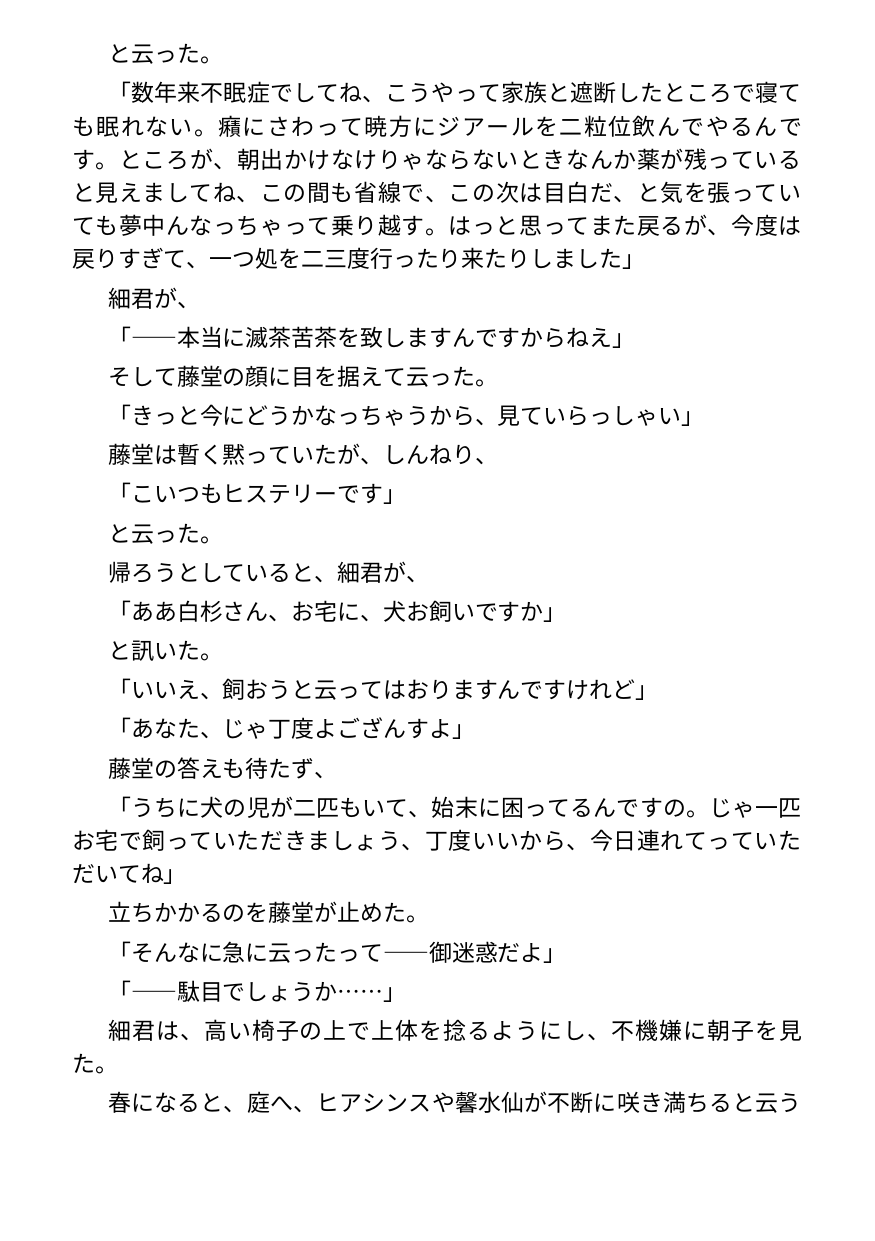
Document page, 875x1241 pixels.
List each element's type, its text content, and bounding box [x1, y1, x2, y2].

text 「数年来不眠症でしてね、こうやって家族と遮断したところで寝ても眠れない。癪にさわって暁方にジアールを二粒位飲んでやるんです。ところが、朝出かけなけりゃならないときなんか薬が残っていると見えましてね、この間も省線で、この次は目白だ、と気を張っていても夢中んなっちゃって乗り越す。はっと思ってまた戻るが、今度は戻りすぎて、一つ処を二三度行ったり来たりしました」 [72, 75, 802, 274]
text 藤堂の答えも待たず、 [72, 751, 802, 784]
text 藤堂は暫く黙っていたが、しんねり、 [72, 437, 802, 470]
text 春になると、庭へ、ヒアシンスや馨水仙が不断に咲き満ちると云う [72, 1085, 802, 1118]
text 帰ろうとしていると、細君が、 [72, 555, 802, 588]
text 「ああ白杉さん、お宅に、犬お飼いですか」 [72, 594, 802, 627]
text 「そんなに急に云ったって――御迷惑だよ」 [72, 934, 802, 968]
text 「きっと今にどうかなっちゃうから、見ていらっしゃい」 [72, 398, 802, 431]
text 「こいつもヒステリーです」 [72, 476, 802, 509]
text と云った。 [72, 516, 802, 549]
text 細君が、 [72, 281, 802, 314]
text 立ちかかるのを藤堂が止めた。 [72, 895, 802, 928]
text そして藤堂の顔に目を据えて云った。 [72, 359, 802, 392]
text 「――本当に滅茶苦茶を致しますんですからねえ」 [72, 320, 802, 353]
text 細君は、高い椅子の上で上体を捻るようにし、不機嫌に朝子を見た。 [72, 1013, 802, 1079]
text と云った。 [72, 36, 802, 69]
text 「――駄目でしょうか……」 [72, 974, 802, 1007]
text 「うちに犬の児が二匹もいて、始末に困ってるんですの。じゃ一匹お宅で飼っていただきましょう、丁度いいから、今日連れてっていただいてね」 [72, 790, 802, 889]
text 「あなた、じゃ丁度よござんすよ」 [72, 711, 802, 744]
text と訊いた。 [72, 633, 802, 666]
text 「いいえ、飼おうと云ってはおりますんですけれど」 [72, 672, 802, 705]
